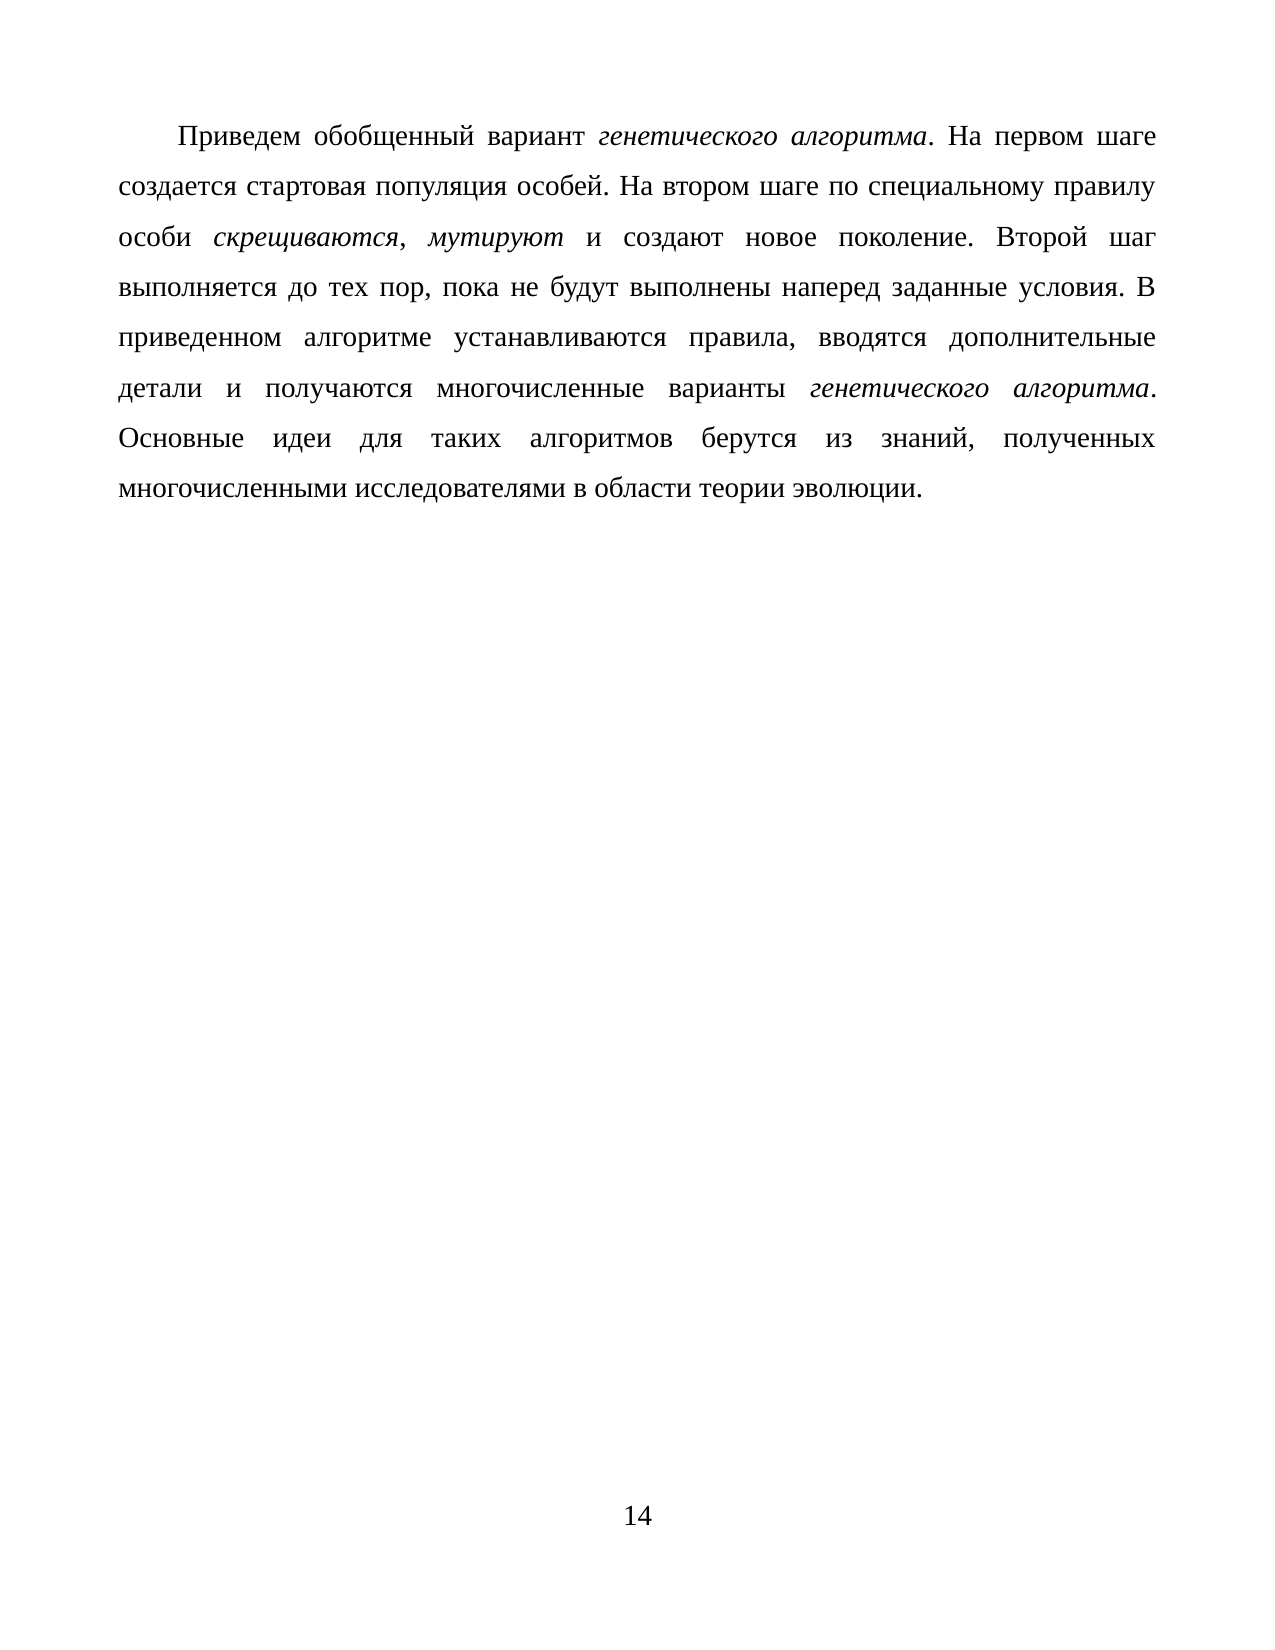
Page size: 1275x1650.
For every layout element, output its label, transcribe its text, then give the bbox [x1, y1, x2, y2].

text Приведем обобщенный вариант генетического алгоритма. На первом шаге создается стартовая популяция особей. На втором шаге по специальному правилу особи скрещиваются, мутируют и создают новое поколение. Второй шаг выполняется до тех пор, пока не будут выполнены наперед заданные условия. В приведенном алгоритме устанавливаются правила, вводятся дополнительные детали и получаются многочисленные варианты генетического алгоритма. Основные идеи для таких алгоритмов берутся из знаний, полученных многочисленными исследователями в области теории эволюции. [118, 118, 1157, 504]
